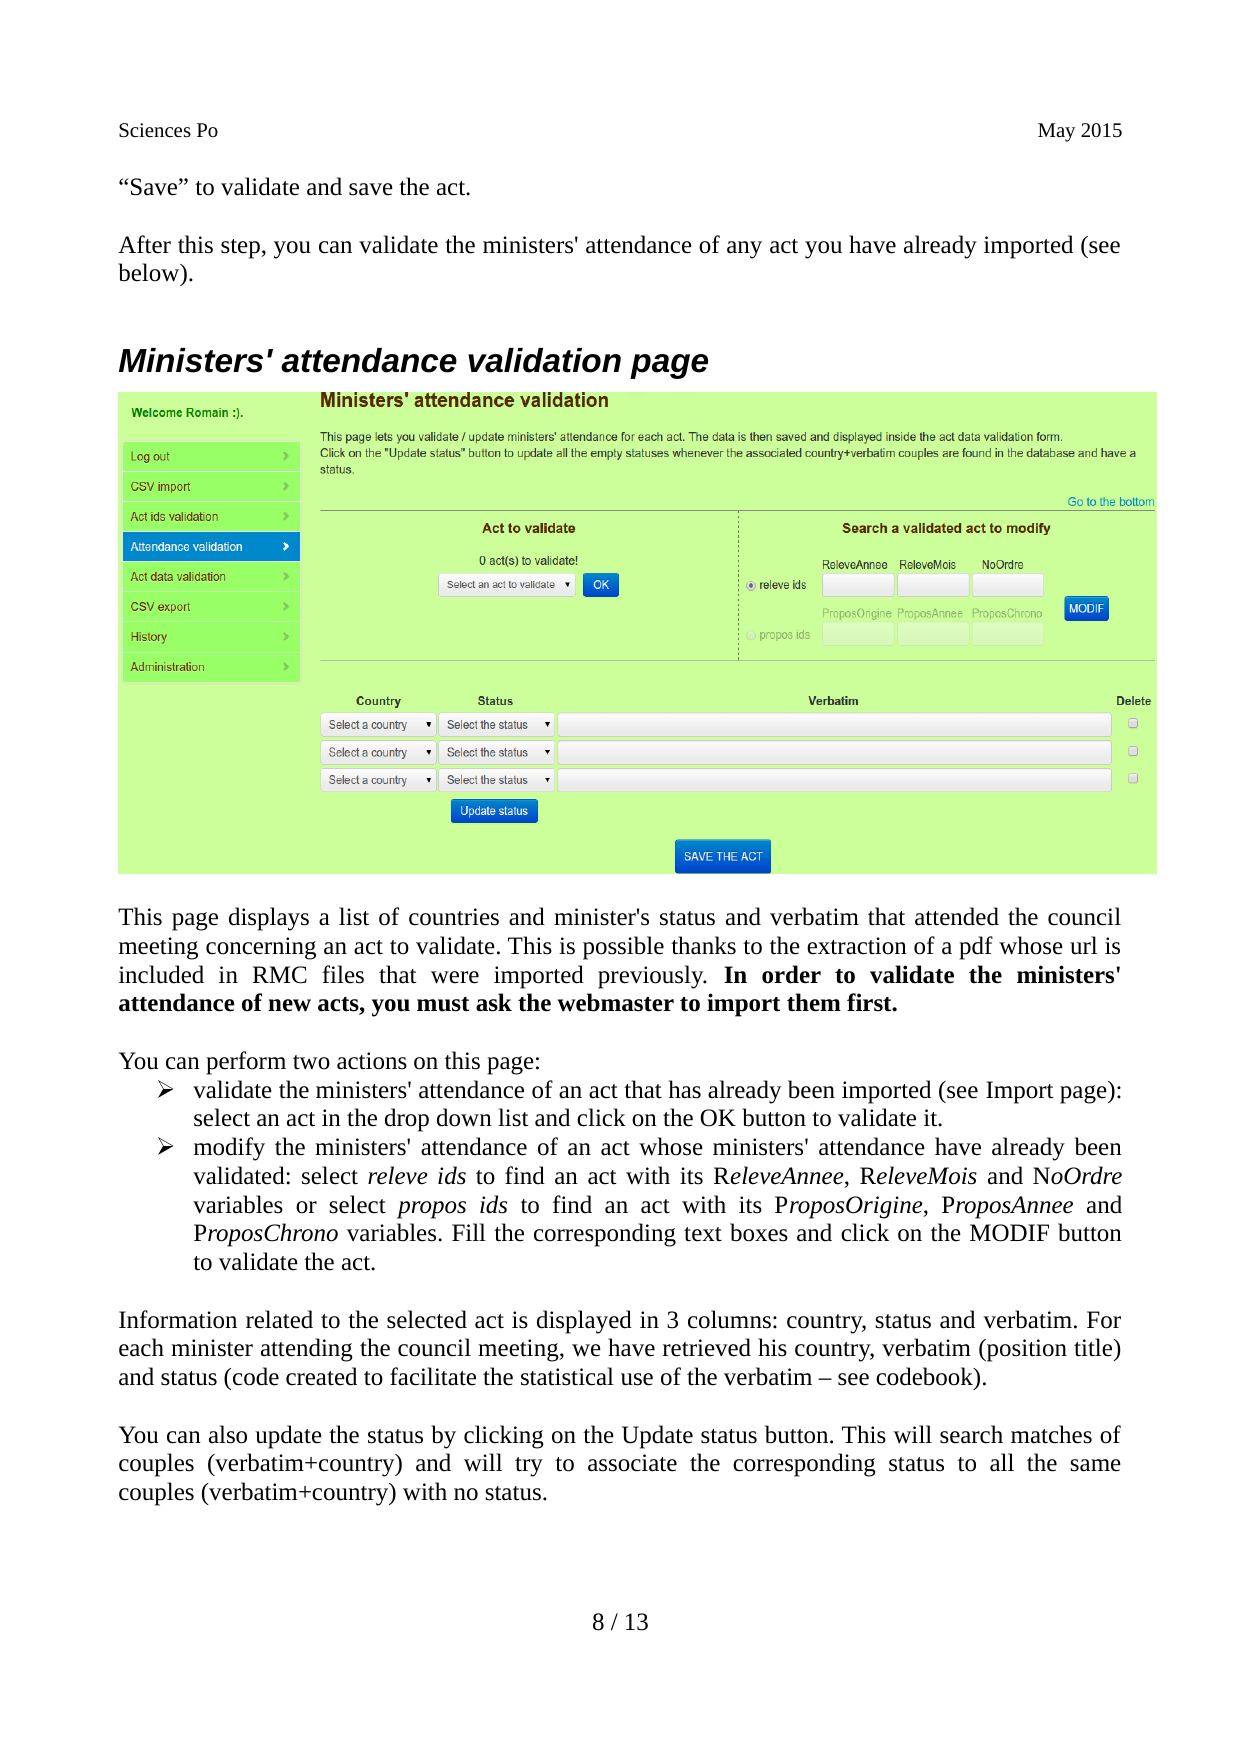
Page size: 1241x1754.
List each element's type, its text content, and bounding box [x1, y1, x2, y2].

list validate the ministers' attendance of an act that has already been imported (see Import page): select an act in the drop down list and click on the OK button to validate it. [156, 1075, 1122, 1132]
text You can also update the status by clicking on the Update status button. This will search matches of couples (verbatim+country) and will try to associate the corresponding status to all the same couples (verbatim+country) with no status. [118, 1420, 1122, 1506]
text “Save” to validate and save the act. [118, 172, 1122, 201]
text After this step, you can validate the ministers' attendance of any act you have already imported (see below). [118, 230, 1122, 287]
picture [118, 392, 1157, 874]
text Information related to the selected act is displayed in 3 columns: country, status and verbatim. For each minister attending the council meeting, we have retrieved his country, verbatim (position title) and status (code created to facilitate the statistical use of the verbatim – see codebook). [118, 1305, 1122, 1391]
list modify the ministers' attendance of an act whose ministers' attendance have already been validated: select releve ids to find an act with its ReleveAnnee, ReleveMois and NoOrdre variables or select propos ids to find an act with its ProposOrigine, ProposAnnee and ProposChrono variables. Fill the corresponding text boxes and click on the MODIF button to validate the act. [156, 1132, 1122, 1276]
subtitle Ministers' attendance validation page [118, 341, 1122, 379]
text You can perform two actions on this page: [118, 1046, 1122, 1075]
text This page displays a list of countries and minister's status and verbatim that attended the council meeting concerning an act to validate. This is possible thanks to the extraction of a pdf whose url is included in RMC files that were imported previously. In order to validate the ministers' attendance of new acts, you must ask the webmaster to import them first. [118, 902, 1122, 1017]
